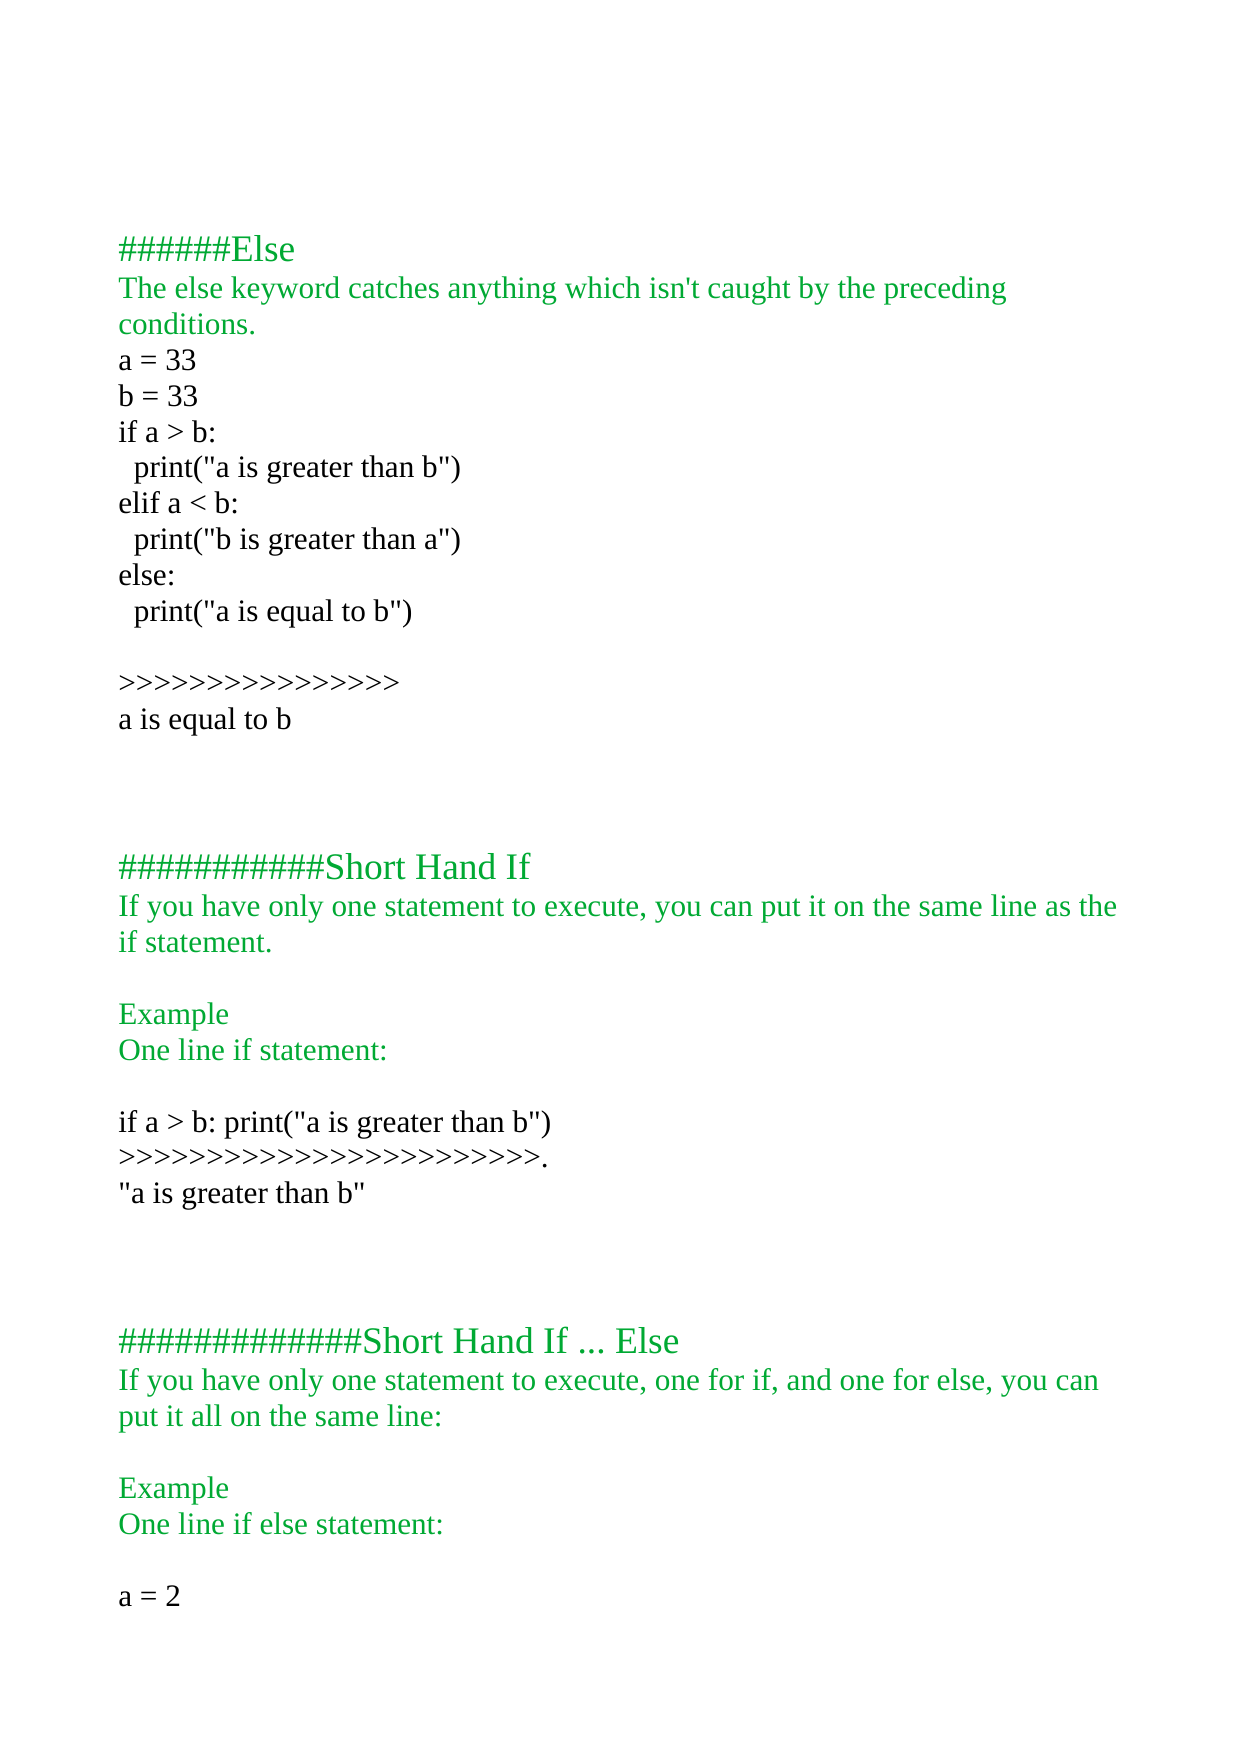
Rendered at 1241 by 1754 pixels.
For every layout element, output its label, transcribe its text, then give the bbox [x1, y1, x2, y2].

text a is equal to b [118, 700, 1122, 736]
text If you have only one statement to execute, one for if, and one for else, you can put it all on the same line: [118, 1362, 1122, 1433]
text One line if statement: [118, 1031, 1122, 1067]
text print("a is equal to b") [118, 592, 1122, 628]
text >>>>>>>>>>>>>>>> [118, 664, 1122, 700]
text ###########Short Hand If [118, 844, 1122, 887]
text >>>>>>>>>>>>>>>>>>>>>>>>. [118, 1139, 1122, 1175]
text Example [118, 1469, 1122, 1505]
text if a > b: [118, 413, 1122, 449]
text One line if else statement: [118, 1505, 1122, 1541]
text if a > b: print("a is greater than b") [118, 1103, 1122, 1139]
text print("a is greater than b") [118, 449, 1122, 485]
text a = 2 [118, 1577, 1122, 1613]
text If you have only one statement to execute, you can put it on the same line as the if statement. [118, 887, 1122, 959]
text #############Short Hand If ... Else [118, 1318, 1122, 1362]
text a = 33 [118, 341, 1122, 377]
text elif a < b: [118, 485, 1122, 521]
text Example [118, 995, 1122, 1031]
text The else keyword catches anything which isn't caught by the preceding conditions. [118, 269, 1122, 341]
text "a is greater than b" [118, 1175, 1122, 1211]
text print("b is greater than a") [118, 521, 1122, 557]
text b = 33 [118, 377, 1122, 413]
text else: [118, 557, 1122, 592]
text ######Else [118, 226, 1122, 269]
